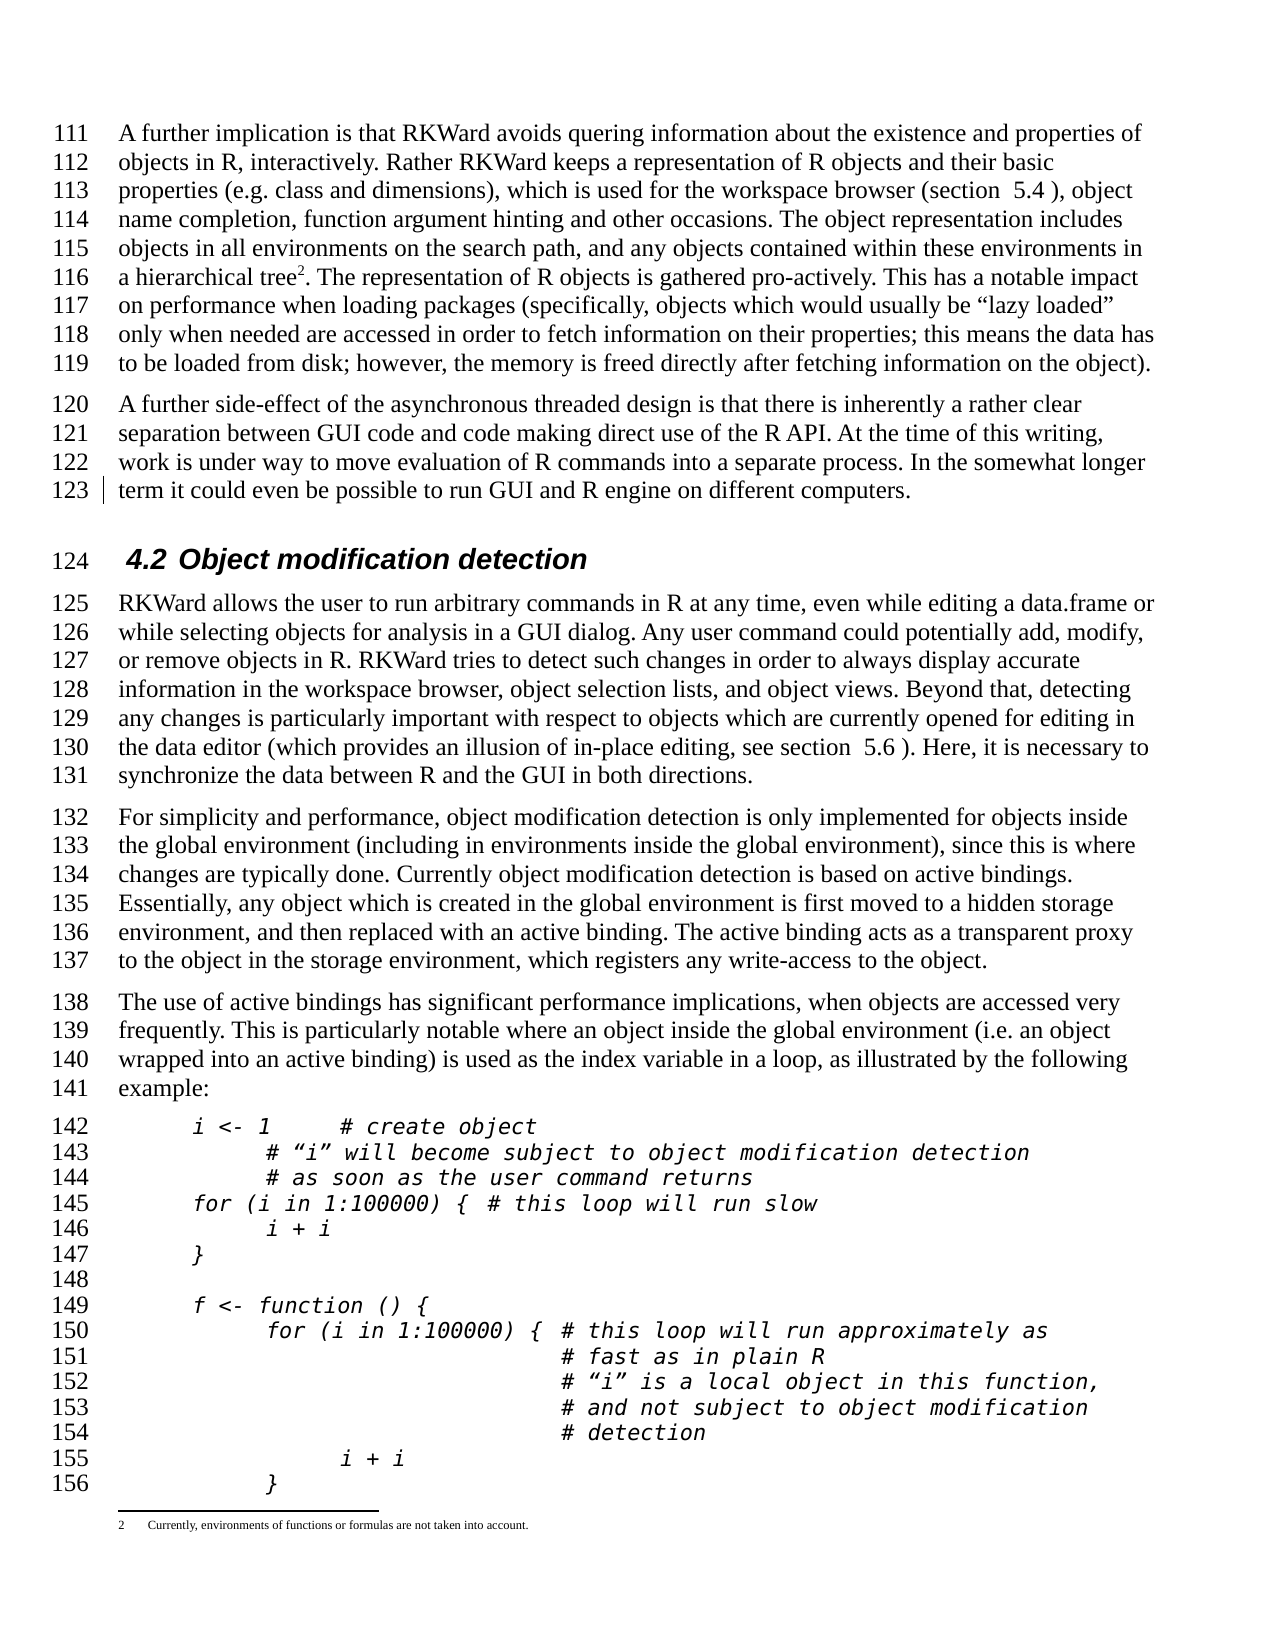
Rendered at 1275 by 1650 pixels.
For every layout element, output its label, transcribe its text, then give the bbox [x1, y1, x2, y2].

text i + i [118, 1446, 1157, 1471]
text # fast as in plain R [118, 1344, 1157, 1369]
text A further side-effect of the asynchronous threaded design is that there is inherently a rather clear separation between GUI code and code making direct use of the R API. At the time of this writing, work is under way to move evaluation of R commands into a separate process. In the somewhat longer term it could even be possible to run GUI and R engine on different computers. [118, 389, 1157, 504]
text # as soon as the user command returns [118, 1165, 1157, 1191]
text # and not subject to object modification [118, 1395, 1157, 1420]
text Currently, environments of functions or formulas are not taken into account. [118, 1517, 1157, 1532]
text RKWard allows the user to run arbitrary commands in R at any time, even while editing a data.frame or while selecting objects for analysis in a GUI dialog. Any user command could potentially add, modify, or remove objects in R. RKWard tries to detect such changes in order to always display accurate information in the workspace browser, object selection lists, and object views. Beyond that, detecting any changes is particularly important with respect to objects which are currently opened for editing in the data editor (which provides an illusion of in-place editing, see section 5.6 ). Here, it is necessary to synchronize the data between R and the GUI in both directions. [118, 588, 1157, 789]
text i <- 1 # create object [118, 1114, 1157, 1140]
text } [118, 1471, 1157, 1497]
text # “i” is a local object in this function, [118, 1369, 1157, 1395]
text f <- function () { [118, 1293, 1157, 1318]
subtitle Object modification detection [118, 542, 1157, 575]
text } [118, 1242, 1157, 1267]
text The use of active bindings has significant performance implications, when objects are accessed very frequently. This is particularly notable where an object inside the global environment (i.e. an object wrapped into an active binding) is used as the index variable in a loop, as illustrated by the following example: [118, 987, 1157, 1102]
text for (i in 1:100000) { # this loop will run approximately as [118, 1318, 1157, 1344]
text i + i [118, 1216, 1157, 1242]
text for (i in 1:100000) { # this loop will run slow [118, 1191, 1157, 1216]
text For simplicity and performance, object modification detection is only implemented for objects inside the global environment (including in environments inside the global environment), since this is where changes are typically done. Currently object modification detection is based on active bindings. Essentially, any object which is created in the global environment is first moved to a hidden storage environment, and then replaced with an active binding. The active binding acts as a transparent proxy to the object in the storage environment, which registers any write-access to the object. [118, 802, 1157, 974]
text # detection [118, 1420, 1157, 1446]
text A further implication is that RKWard avoids quering information about the existence and properties of objects in R, interactively. Rather RKWard keeps a representation of R objects and their basic properties (e.g. class and dimensions), which is used for the workspace browser (section 5.4 ), object name completion, function argument hinting and other occasions. The object representation includes objects in all environments on the search path, and any objects contained within these environments in a hierarchical tree. The representation of R objects is gathered pro-actively. This has a notable impact on performance when loading packages (specifically, objects which would usually be “lazy loaded” only when needed are accessed in order to fetch information on their properties; this means the data has to be loaded from disk; however, the memory is freed directly after fetching information on the object). [118, 118, 1157, 377]
text # “i” will become subject to object modification detection [118, 1140, 1157, 1165]
